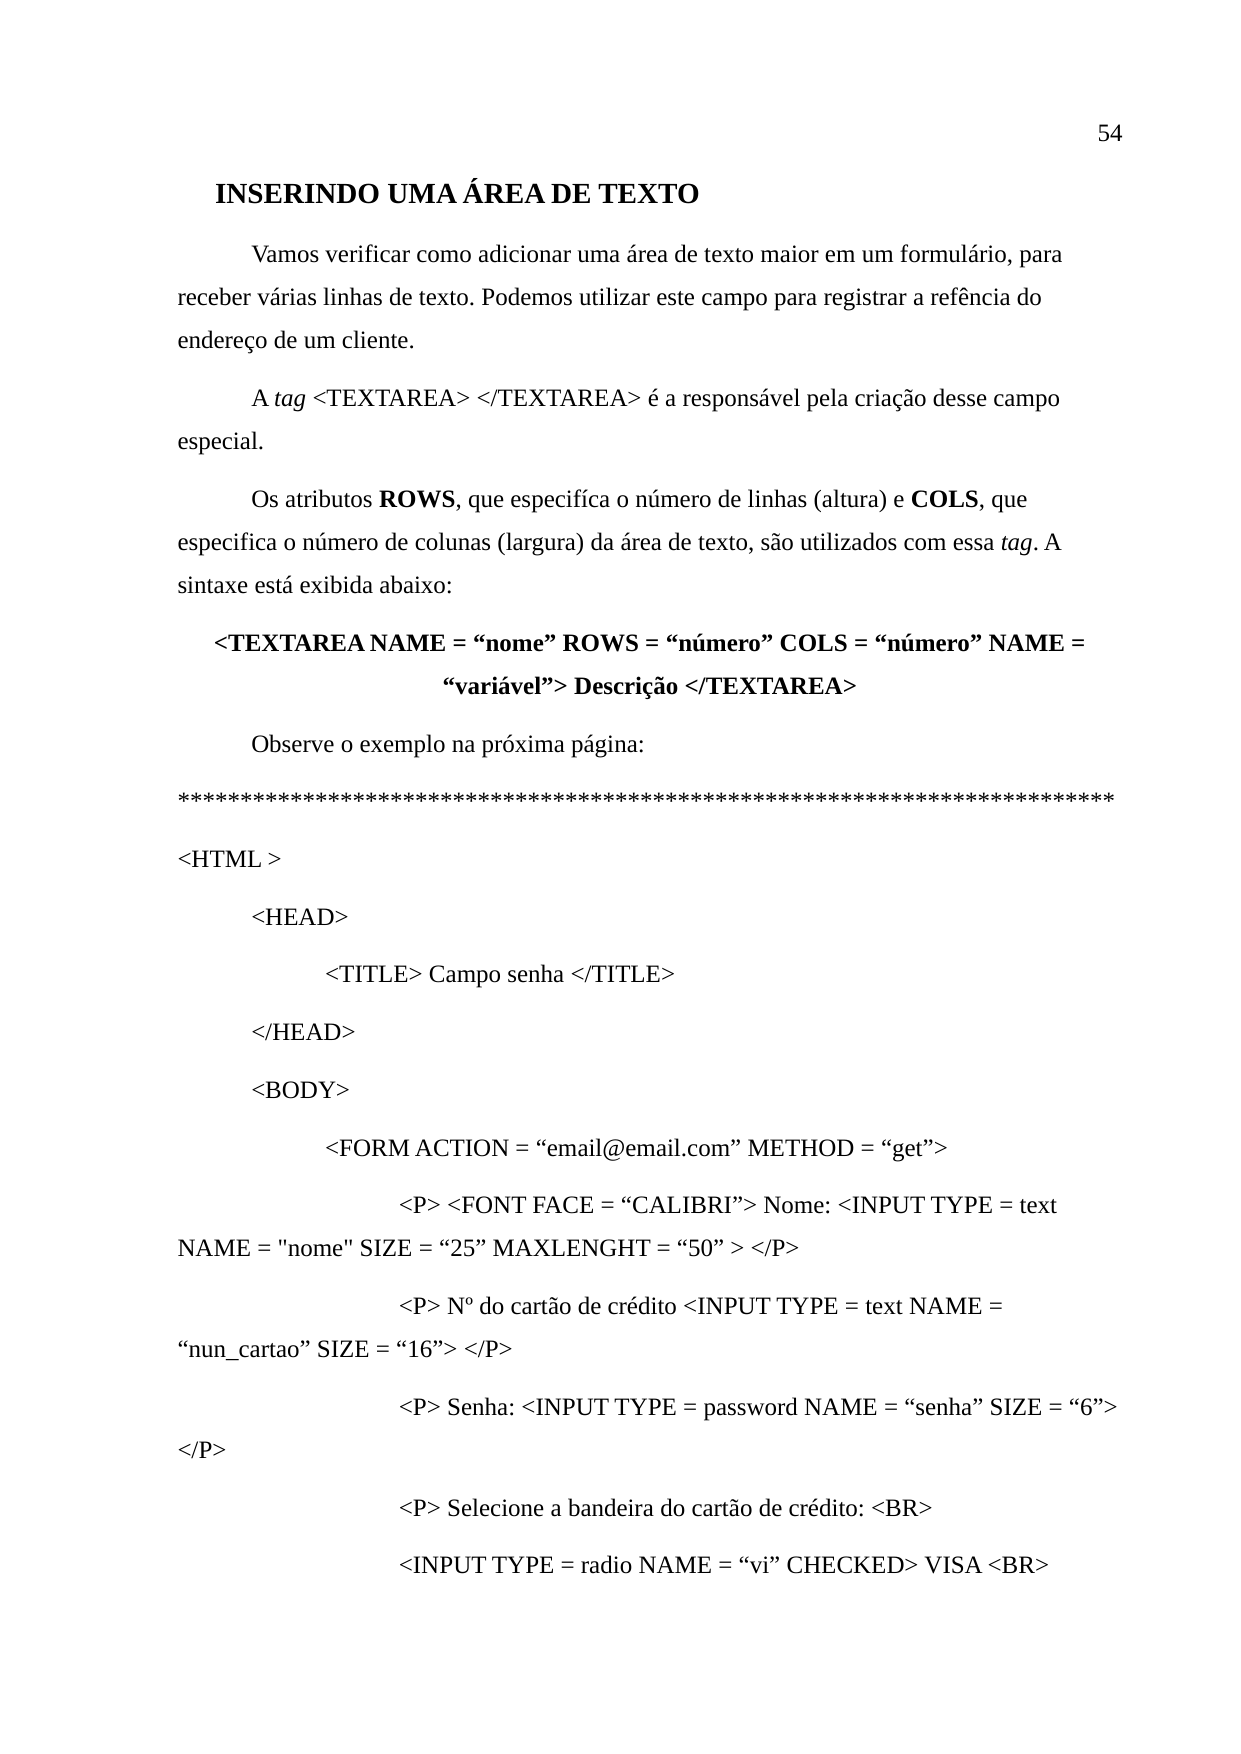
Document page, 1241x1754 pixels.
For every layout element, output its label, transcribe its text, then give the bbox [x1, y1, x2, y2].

text <HTML > [177, 844, 1122, 873]
text <P> Selecione a bandeira do cartão de crédito: <BR> [177, 1493, 1122, 1522]
text </HEAD> [177, 1017, 1122, 1046]
text Observe o exemplo na próxima página: [177, 729, 1122, 757]
text <HEAD> [177, 902, 1122, 931]
text *************************************************************************** [177, 786, 1122, 815]
text Vamos verificar como adicionar uma área de texto maior em um formulário, para receber várias linhas de texto. Podemos utilizar este campo para registrar a refência do endereço de um cliente. [177, 239, 1122, 354]
text <TEXTAREA NAME = “nome” ROWS = “número” COLS = “número” NAME = “variável”> Descrição </TEXTAREA> [177, 628, 1122, 700]
text <BODY> [177, 1075, 1122, 1104]
text <INPUT TYPE = radio NAME = “vi” CHECKED> VISA <BR> [177, 1551, 1122, 1579]
text <P> <FONT FACE = “CALIBRI”> Nome: <INPUT TYPE = text NAME = "nome" SIZE = “25” MAXLENGHT = “50” > </P> [177, 1190, 1122, 1262]
text A tag <TEXTAREA> </TEXTAREA> é a responsável pela criação desse campo especial. [177, 383, 1122, 455]
subtitle Inserindo uma área de texto [215, 176, 1122, 210]
text <P> Nº do cartão de crédito <INPUT TYPE = text NAME = “nun_cartao” SIZE = “16”> </P> [177, 1291, 1122, 1363]
text <TITLE> Campo senha </TITLE> [177, 959, 1122, 988]
text Os atributos ROWS, que especifíca o número de linhas (altura) e COLS, que especifica o número de colunas (largura) da área de texto, são utilizados com essa tag. A sintaxe está exibida abaixo: [177, 484, 1122, 599]
text <FORM ACTION = “email@email.com” METHOD = “get”> [177, 1133, 1122, 1161]
text <P> Senha: <INPUT TYPE = password NAME = “senha” SIZE = “6”> </P> [177, 1392, 1122, 1464]
